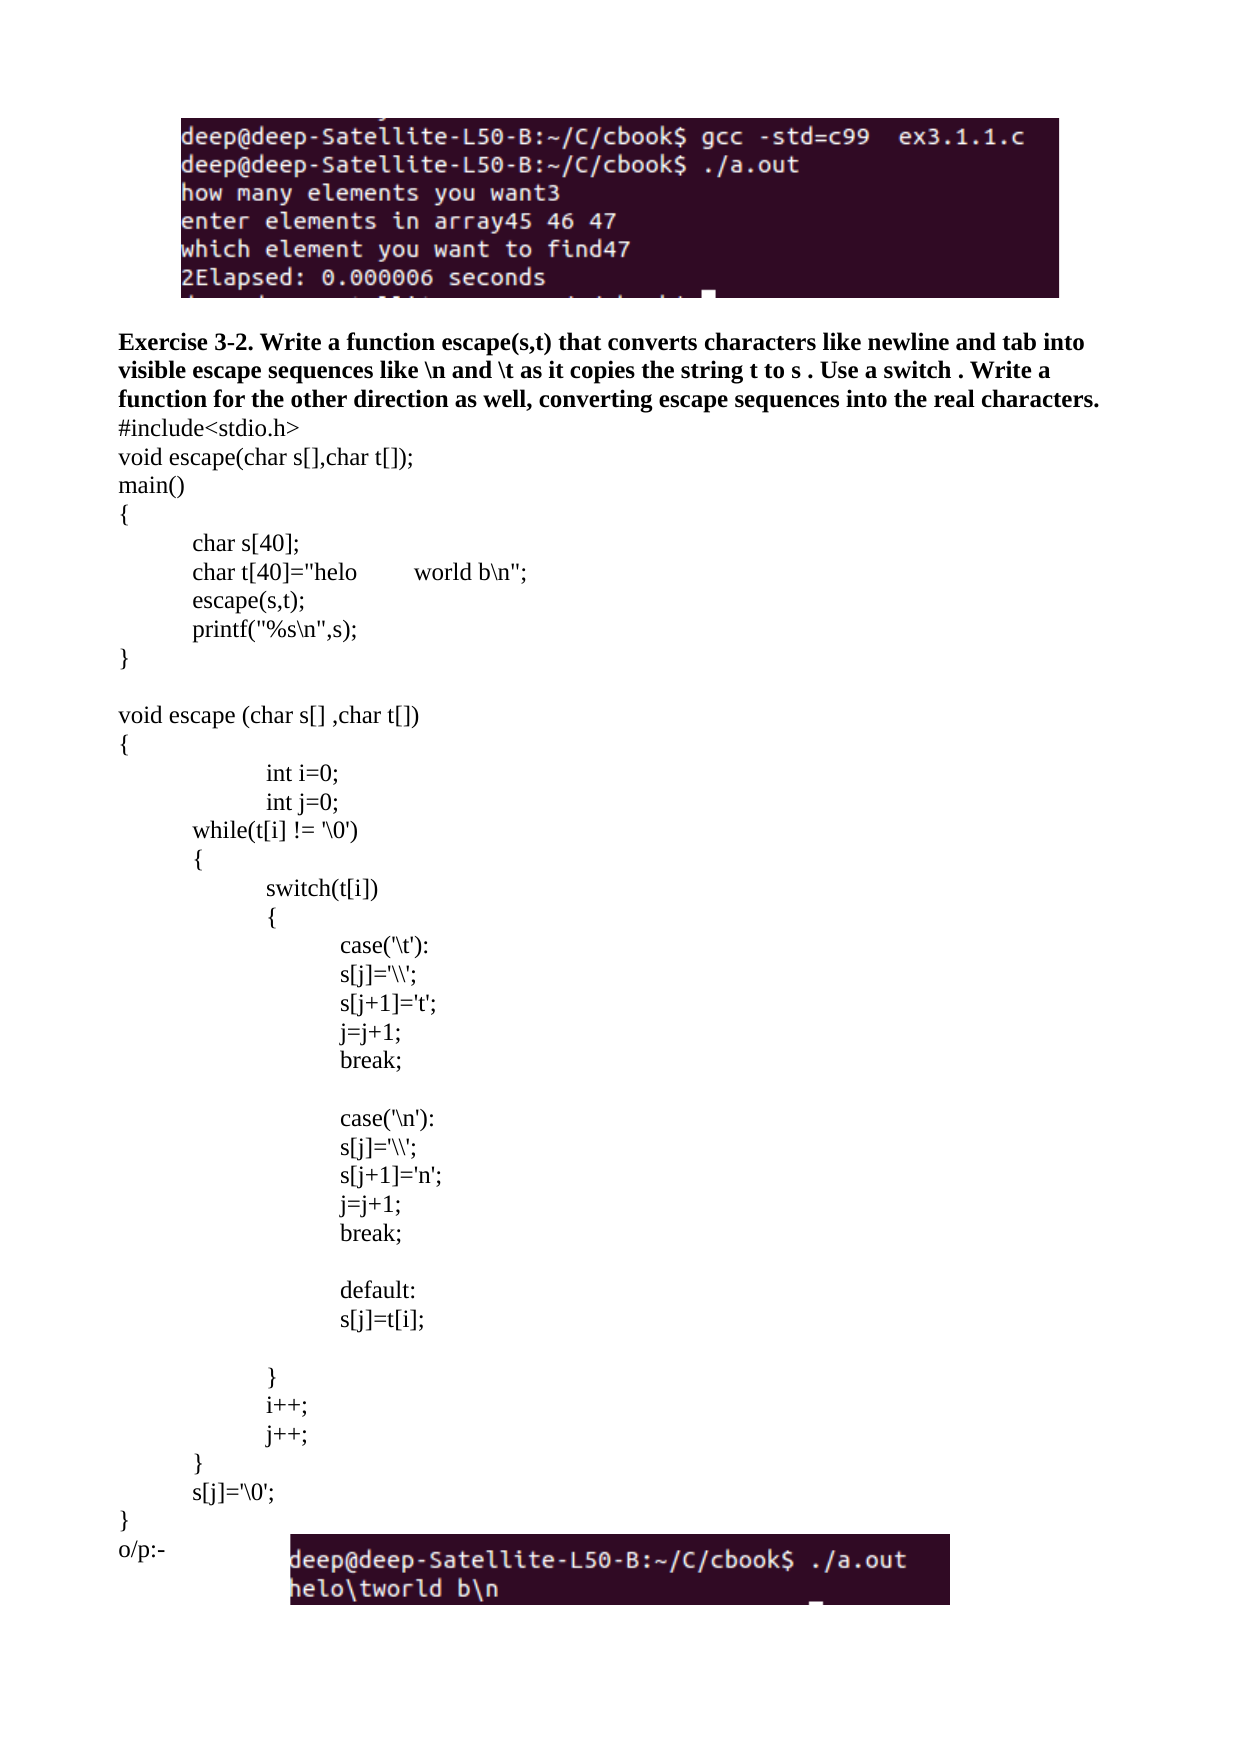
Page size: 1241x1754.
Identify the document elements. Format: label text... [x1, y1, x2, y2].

text s[j]='\\'; [118, 1132, 1122, 1160]
text } [118, 1362, 1122, 1390]
text s[j]=t[i]; [118, 1304, 1122, 1333]
text default: [118, 1275, 1122, 1304]
text s[j+1]='n'; [118, 1160, 1122, 1189]
text visible escape sequences like \n and \t as it copies the string t to s . Use a switch . Write a [118, 355, 1122, 384]
text } [118, 1505, 1122, 1534]
text Exercise 3-2. Write a function escape(s,t) that converts characters like newline and tab into [118, 327, 1122, 355]
text o/p:- [118, 1534, 290, 1563]
text int j=0; [118, 787, 1122, 815]
text escape(s,t); [118, 585, 1122, 614]
text j=j+1; [118, 1189, 1122, 1218]
text #include<stdio.h> [118, 413, 1122, 442]
text i++; [118, 1390, 1122, 1419]
text void escape (char s[] ,char t[]) [118, 700, 1122, 729]
text } [118, 643, 1122, 672]
text int i=0; [118, 758, 1122, 787]
text void escape(char s[],char t[]); [118, 442, 1122, 470]
text break; [118, 1045, 1122, 1074]
text printf("%s\n",s); [118, 614, 1122, 643]
text function for the other direction as well, converting escape sequences into the real characters. [118, 384, 1122, 413]
text case('\t'): [118, 930, 1122, 959]
text { [118, 902, 1122, 930]
text j=j+1; [118, 1017, 1122, 1045]
text main() [118, 470, 1122, 499]
text s[j]='\\'; [118, 959, 1122, 988]
text char t[40]="helo world b\n"; [118, 557, 1122, 585]
text break; [118, 1218, 1122, 1247]
text } [118, 1448, 1122, 1477]
text j++; [118, 1419, 1122, 1448]
text char s[40]; [118, 528, 1122, 557]
text [950, 1534, 1122, 1563]
text { [118, 499, 1122, 528]
text { [118, 844, 1122, 873]
picture [181, 118, 1060, 298]
text while(t[i] != '\0') [118, 815, 1122, 844]
text s[j]='\0'; [118, 1477, 1122, 1505]
text s[j+1]='t'; [118, 988, 1122, 1017]
text case('\n'): [118, 1103, 1122, 1132]
text switch(t[i]) [118, 873, 1122, 902]
picture [290, 1534, 950, 1605]
text { [118, 729, 1122, 758]
